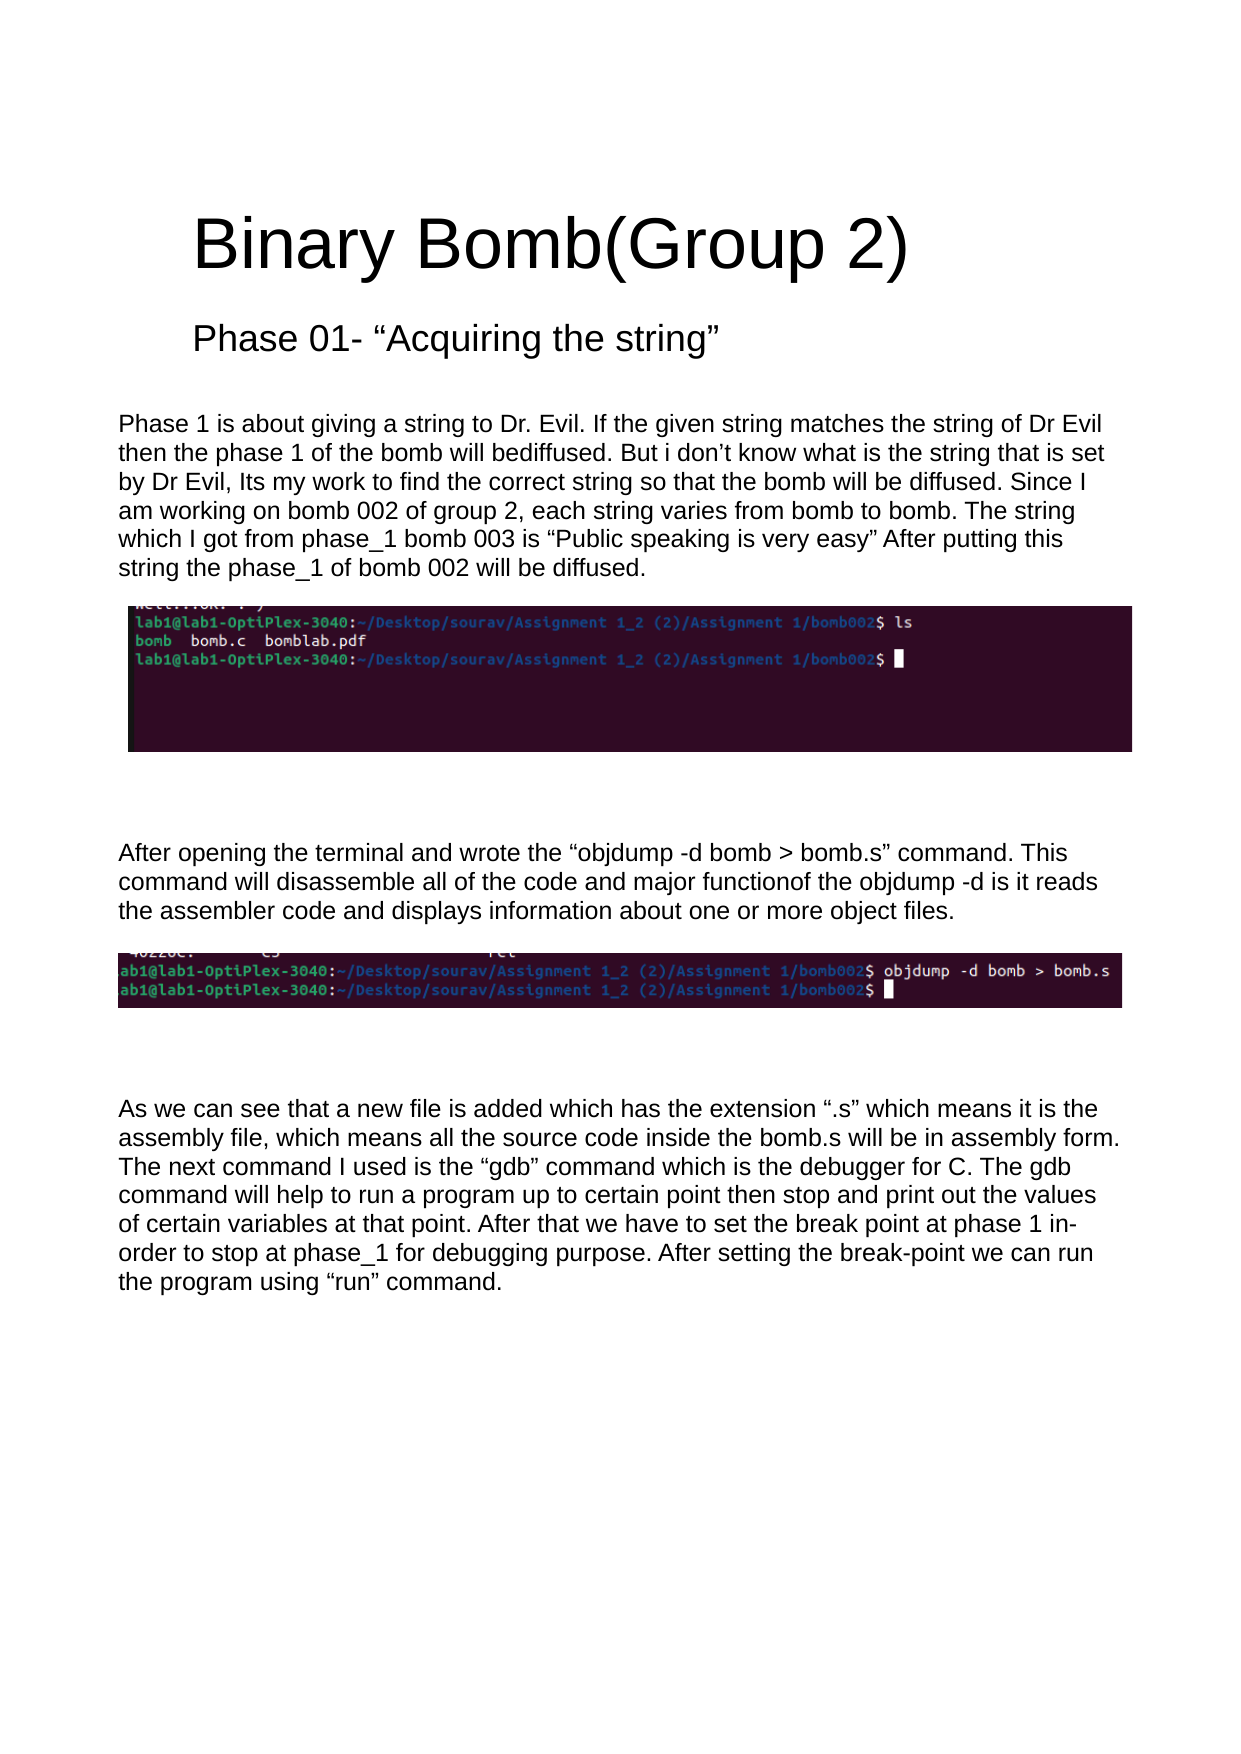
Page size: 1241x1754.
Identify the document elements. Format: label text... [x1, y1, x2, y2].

text After opening the terminal and wrote the “objdump -d bomb > bomb.s” command. This command will disassemble all of the code and major functionof the objdump -d is it reads the assembler code and displays information about one or more object files. [118, 838, 1122, 924]
text As we can see that a new file is added which has the extension “.s” which means it is the assembly file, which means all the source code inside the bomb.s will be in assembly form. The next command I used is the “gdb” command which is the debugger for C. The gdb command will help to run a program up to certain point then stop and print out the values of certain variables at that point. After that we have to set the break point at phase 1 in-order to stop at phase_1 for debugging purpose. After setting the break-point we can run the program using “run” command. [118, 1094, 1122, 1295]
text Phase 1 is about giving a string to Dr. Evil. If the given string matches the string of Dr Evil then the phase 1 of the bomb will bediffused. But i don’t know what is the string that is set by Dr Evil, Its my work to find the correct string so that the bomb will be diffused. Since I am working on bomb 002 of group 2, each string varies from bomb to bomb. The string which I got from phase_1 bomb 003 is “Public speaking is very easy” After putting this string the phase_1 of bomb 002 will be diffused. [118, 409, 1122, 582]
picture [128, 606, 1133, 752]
text Binary Bomb(Group 2) Phase 01- “Acquiring the string” [118, 201, 1122, 366]
picture [118, 953, 1123, 1008]
